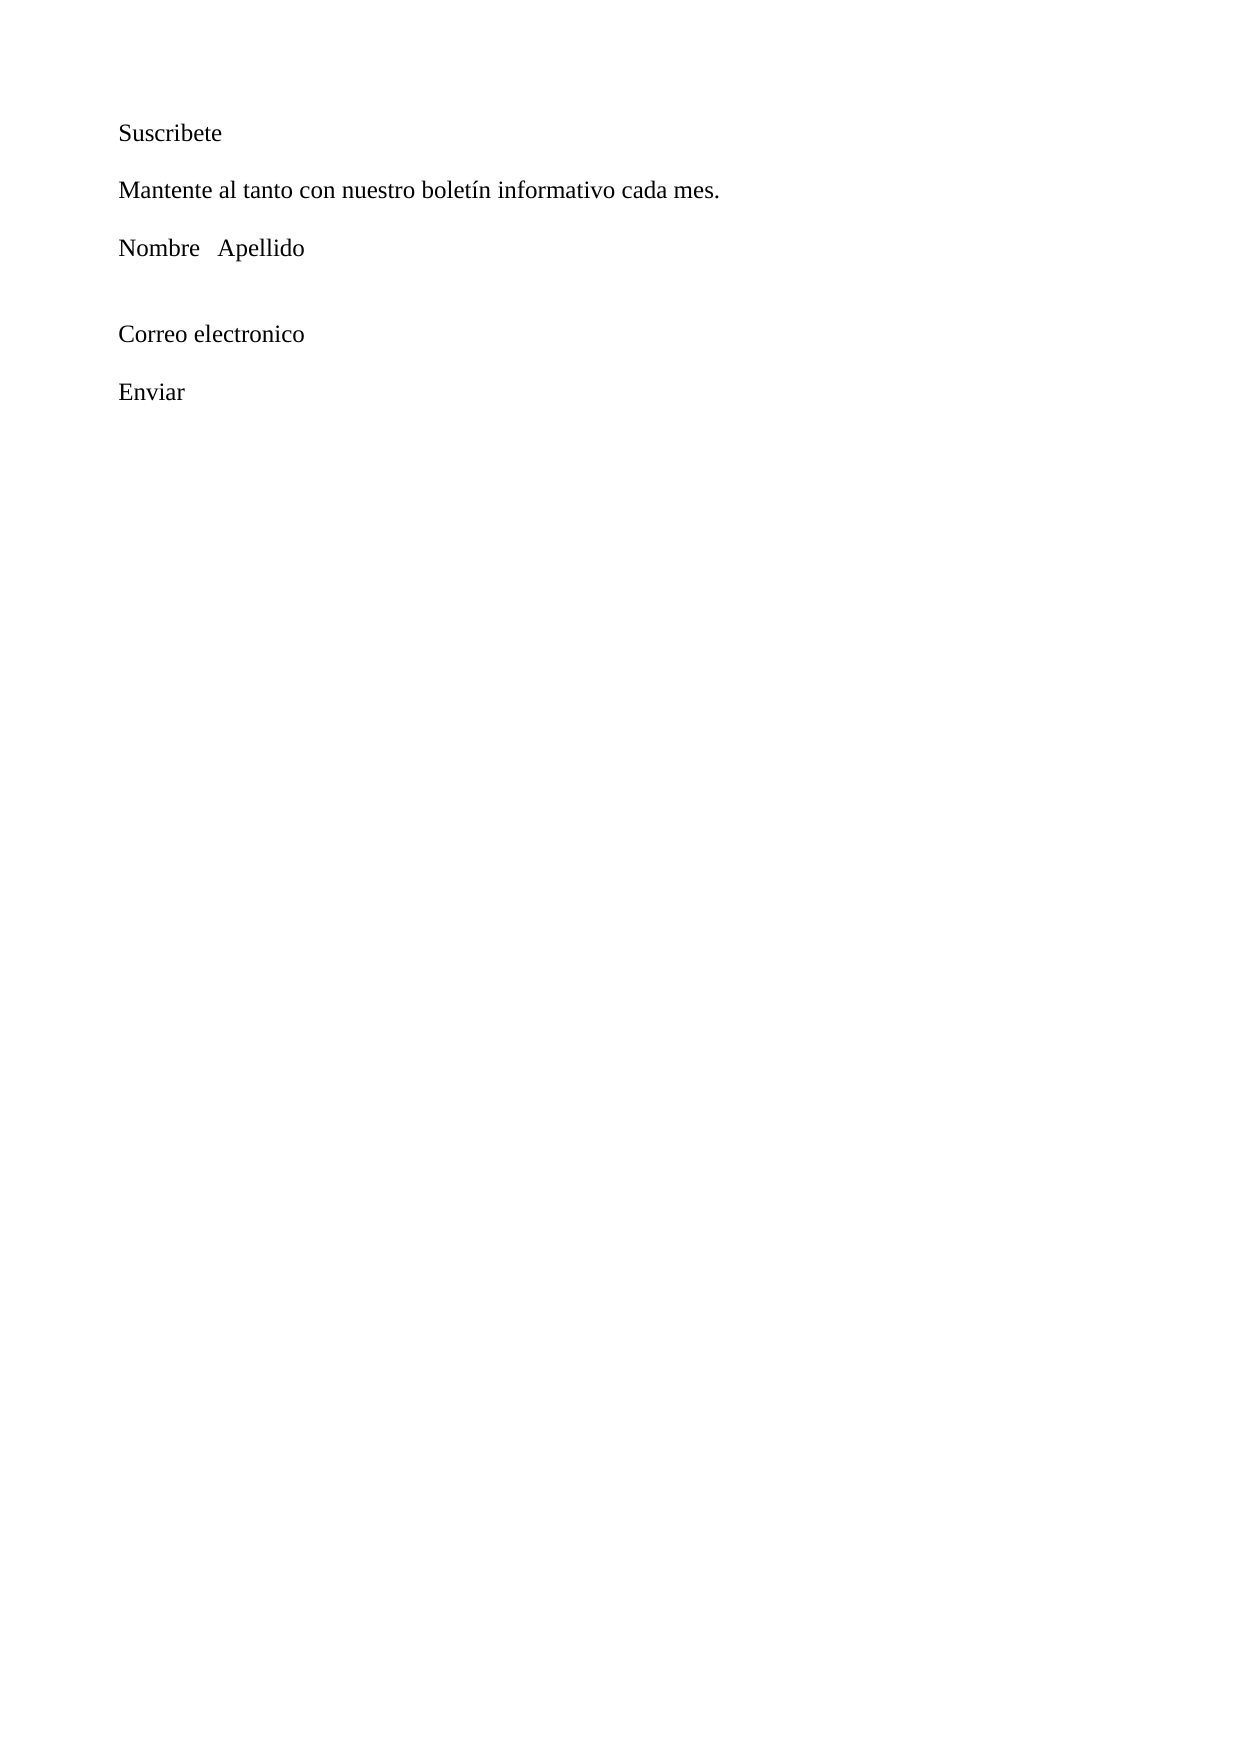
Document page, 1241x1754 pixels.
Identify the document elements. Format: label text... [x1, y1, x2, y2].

text Nombre Apellido [118, 233, 1122, 262]
text Enviar [118, 377, 1122, 406]
text Suscribete [118, 118, 1122, 147]
text Correo electronico [118, 319, 1122, 348]
text Mantente al tanto con nuestro boletín informativo cada mes. [118, 176, 1122, 204]
